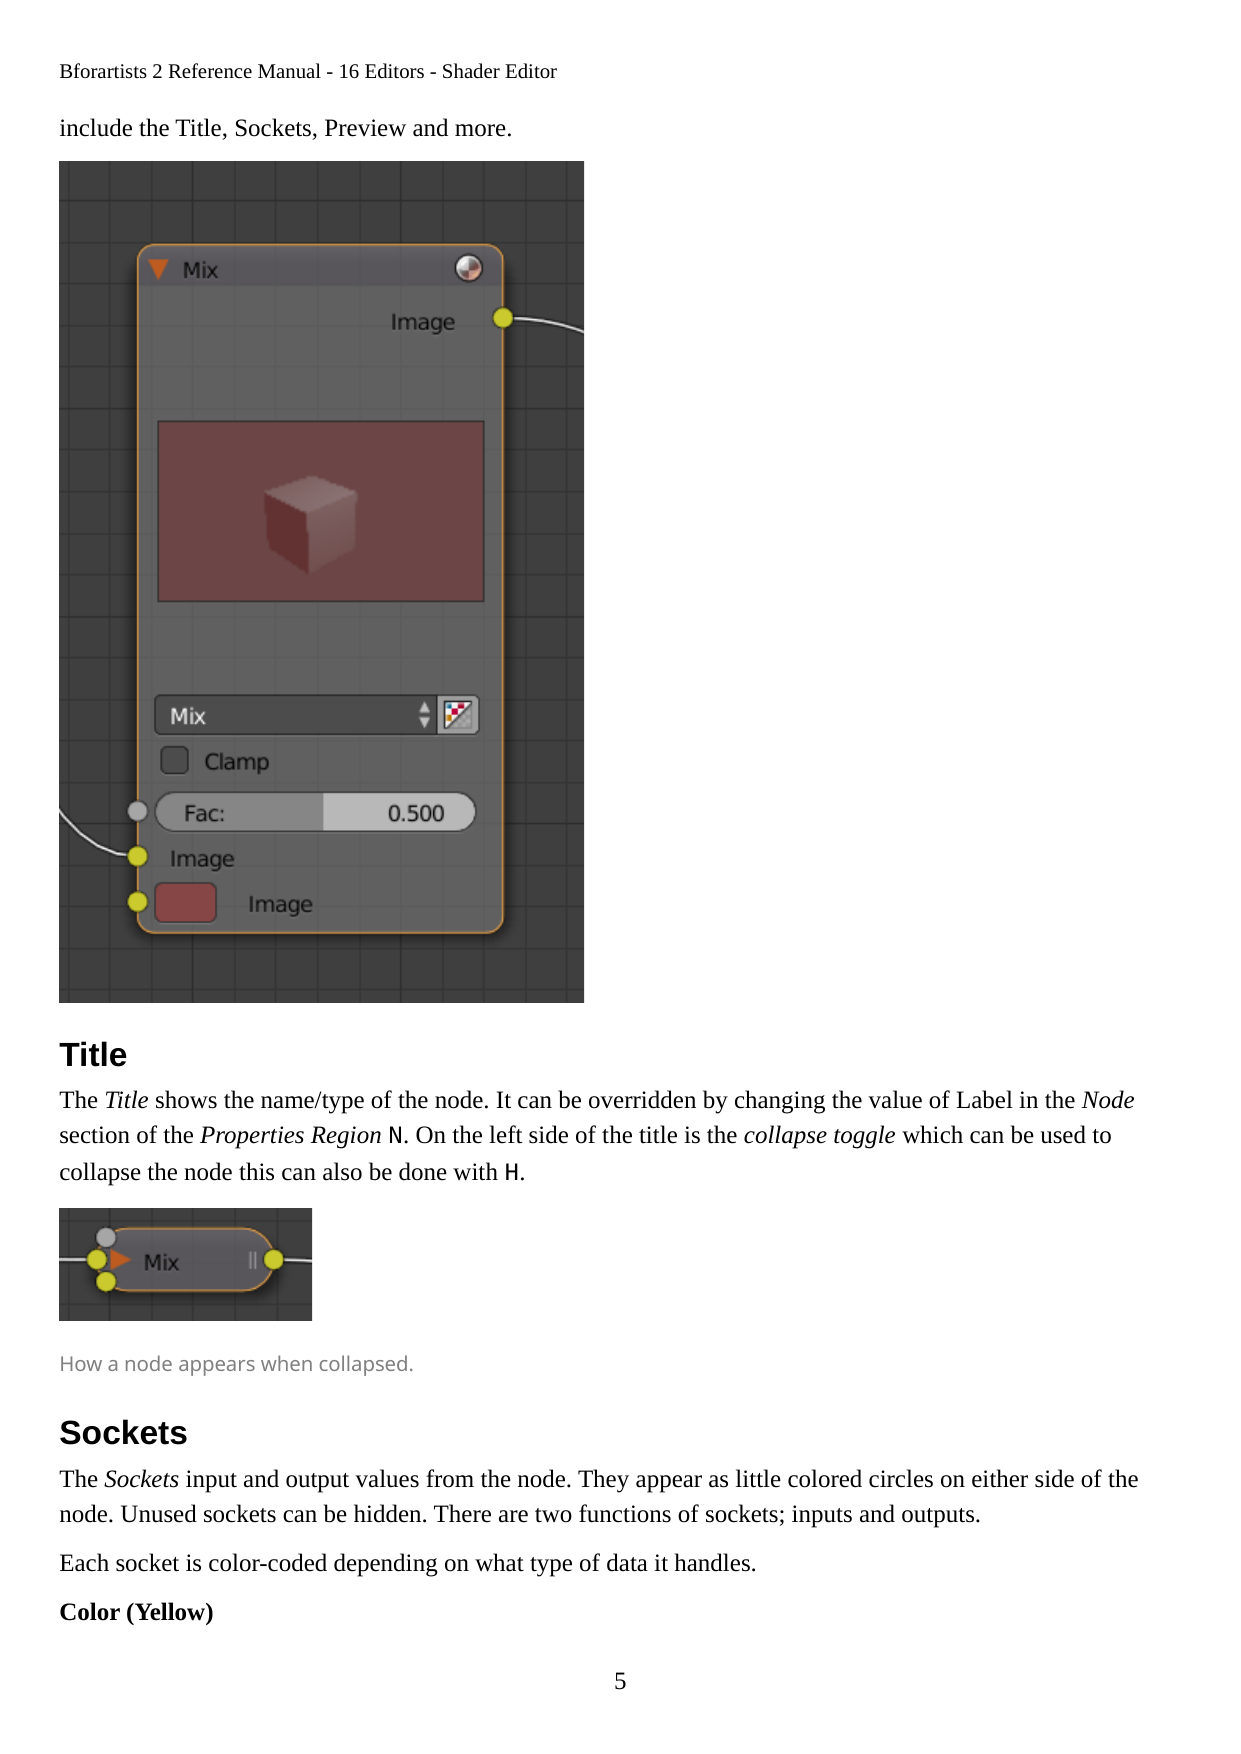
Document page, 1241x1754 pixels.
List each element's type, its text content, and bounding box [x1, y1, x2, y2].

text How a node appears when collapsed. [59, 1346, 1181, 1378]
text Each socket is color-coded depending on what type of data it handles. [59, 1548, 1181, 1576]
picture [59, 1208, 313, 1321]
subtitle Color (Yellow) [59, 1597, 1181, 1626]
subtitle Title [59, 1034, 1181, 1073]
text The Sockets input and output values from the node. They appear as little colored circles on either side of the node. Unused sockets can be hidden. There are two functions of sockets; inputs and outputs. [59, 1464, 1181, 1527]
text include the Title, Sockets, Preview and more. [59, 113, 1181, 141]
picture [59, 161, 585, 1003]
subtitle Sockets [59, 1413, 1181, 1452]
text The Title shows the name/type of the node. It can be overridden by changing the value of Label in the Node section of the Properties Region N. On the left side of the title is the collapse toggle which can be used to collapse the node this can also be done with H. [59, 1086, 1181, 1187]
